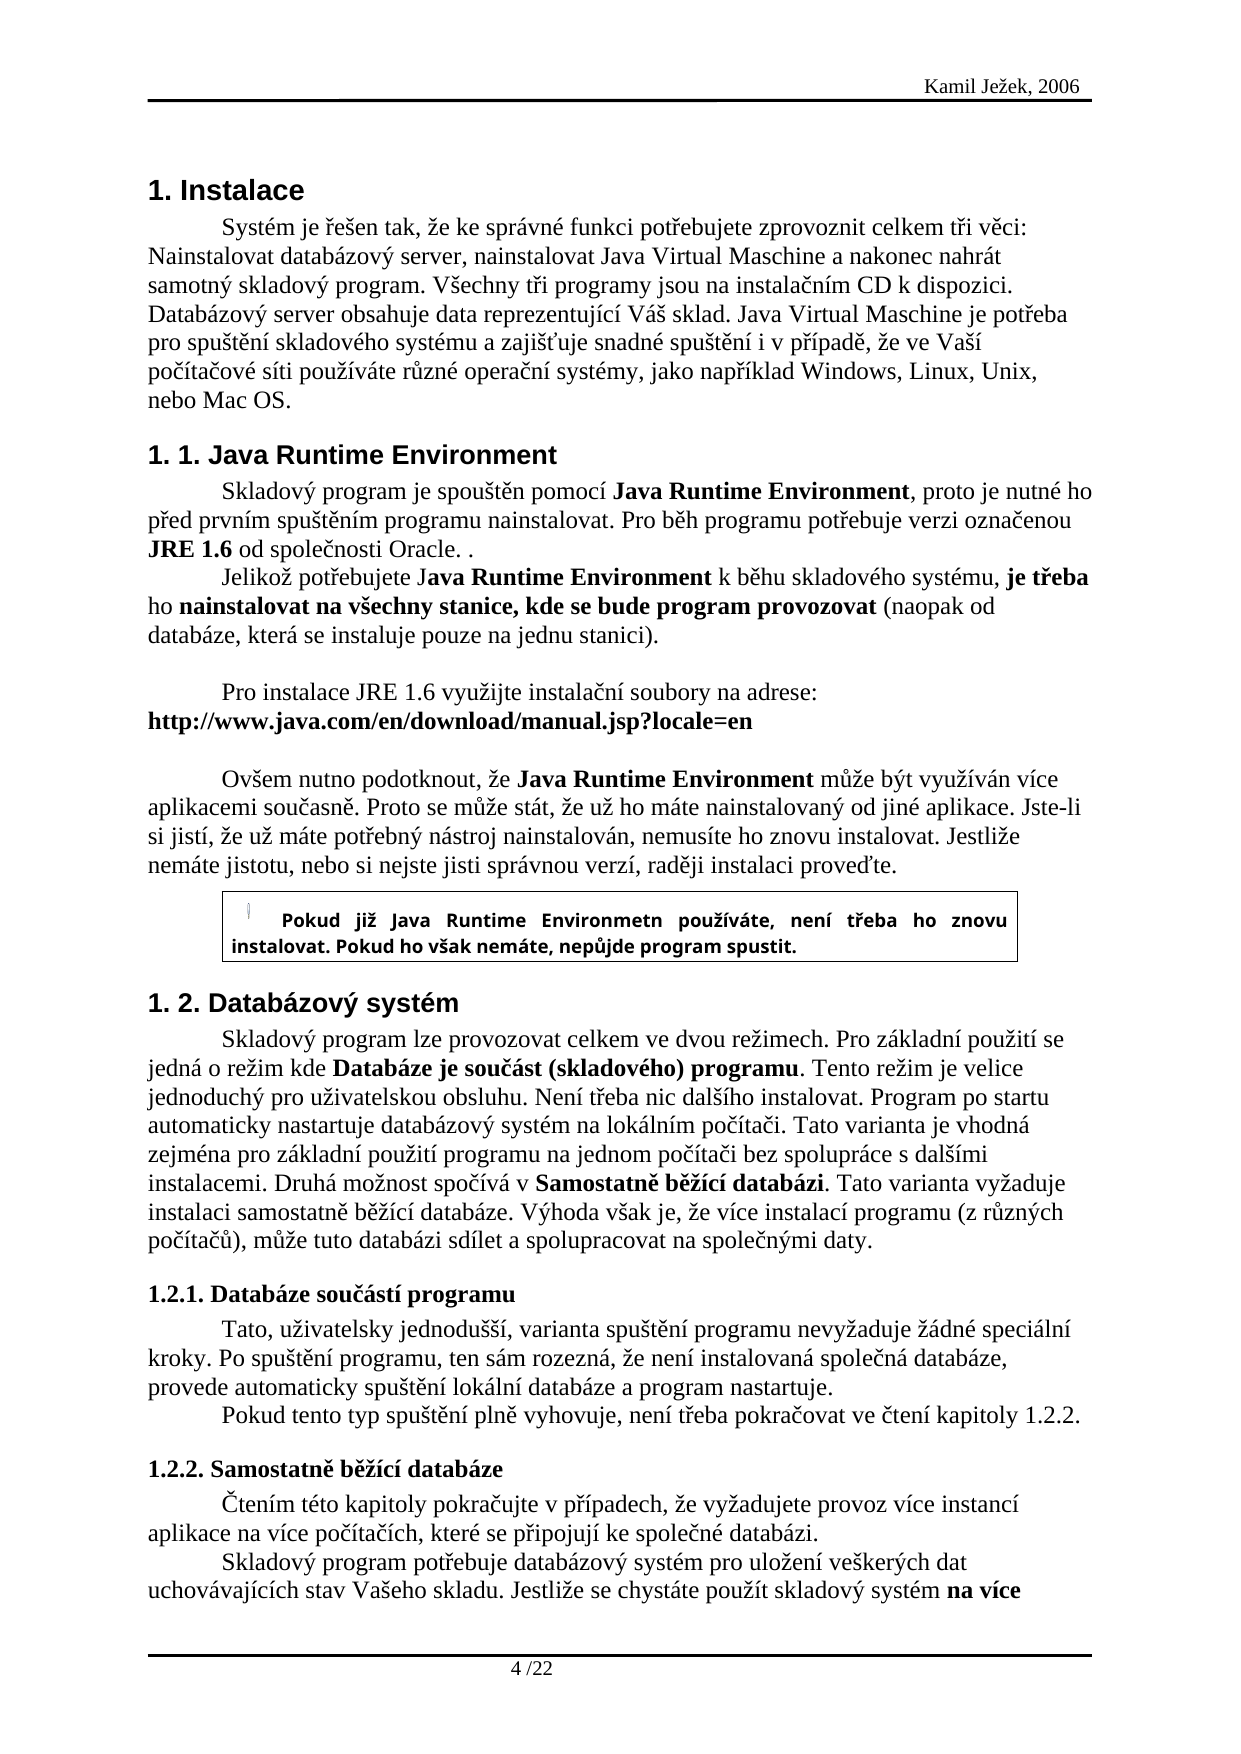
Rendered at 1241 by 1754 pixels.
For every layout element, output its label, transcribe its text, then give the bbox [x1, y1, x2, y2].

subtitle 1.2.1. Databáze součástí programu [148, 1279, 1092, 1308]
text Čtením této kapitoly pokračujte v případech, že vyžadujete provoz více instancí aplikace na více počítačích, které se připojují ke společné databázi. [148, 1489, 1092, 1547]
text Tato, uživatelsky jednodušší, varianta spuštění programu nevyžaduje žádné speciální kroky. Po spuštění programu, ten sám rozezná, že není instalovaná společná databáze, provede automaticky spuštění lokální databáze a program nastartuje. [148, 1314, 1092, 1401]
text Pro instalace JRE 1.6 využijte instalační soubory na adrese: http://www.java.com/en/download/manual.jsp?locale=en [148, 677, 1092, 735]
text Systém je řešen tak, že ke správné funkci potřebujete zprovoznit celkem tři věci: Nainstalovat databázový server, nainstalovat Java Virtual Maschine a nakonec nahrát samotný skladový program. Všechny tři programy jsou na instalačním CD k dispozici. Databázový server obsahuje data reprezentující Váš sklad. Java Virtual Maschine je potřeba pro spuštění skladového systému a zajišťuje snadné spuštění i v případě, že ve Vaší počítačové síti používáte různé operační systémy, jako například Windows, Linux, Unix, nebo Mac OS. [148, 212, 1092, 414]
text Skladový program je spouštěn pomocí Java Runtime Environment, proto je nutné ho před prvním spuštěním programu nainstalovat. Pro běh programu potřebuje verzi označenou JRE 1.6 od společnosti Oracle. . [148, 476, 1092, 562]
subtitle 1.2.2. Samostatně běžící databáze [148, 1454, 1092, 1483]
subtitle 1. Instalace [148, 173, 1092, 206]
text Skladový program lze provozovat celkem ve dvou režimech. Pro základní použití se jedná o režim kde Databáze je součást (skladového) programu. Tento režim je velice jednoduchý pro uživatelskou obsluhu. Není třeba nic dalšího instalovat. Program po startu automaticky nastartuje databázový systém na lokálním počítači. Tato varianta je vhodná zejména pro základní použití programu na jednom počítači bez spolupráce s dalšími instalacemi. Druhá možnost spočívá v Samostatně běžící databázi. Tato varianta vyžaduje instalaci samostatně běžící databáze. Výhoda však je, že více instalací programu (z různých počítačů), může tuto databázi sdílet a spolupracovat na společnými daty. [148, 1024, 1092, 1254]
text Ovšem nutno podotknout, že Java Runtime Environment může být využíván více aplikacemi současně. Proto se může stát, že už ho máte nainstalovaný od jiné aplikace. Jste-li si jistí, že už máte potřebný nástroj nainstalován, nemusíte ho znovu instalovat. Jestliže nemáte jistotu, nebo si nejste jisti správnou verzí, raději instalaci proveďte. [148, 764, 1092, 879]
text Pokud již Java Runtime Environmetn používáte, není třeba ho znovu instalovat. Pokud ho však nemáte, nepůjde program spustit. [223, 892, 1017, 961]
subtitle 1. 1. Java Runtime Environment [148, 439, 1092, 470]
text Skladový program potřebuje databázový systém pro uložení veškerých dat uchovávajících stav Vašeho skladu. Jestliže se chystáte použít skladový systém na více [148, 1547, 1092, 1604]
text Jelikož potřebujete Java Runtime Environment k běhu skladového systému, je třeba ho nainstalovat na všechny stanice, kde se bude program provozovat (naopak od databáze, která se instaluje pouze na jednu stanici). [148, 562, 1092, 649]
text Pokud tento typ spuštění plně vyhovuje, není třeba pokračovat ve čtení kapitoly 1.2.2. [148, 1401, 1092, 1429]
subtitle 1. 2. Databázový systém [148, 987, 1092, 1018]
